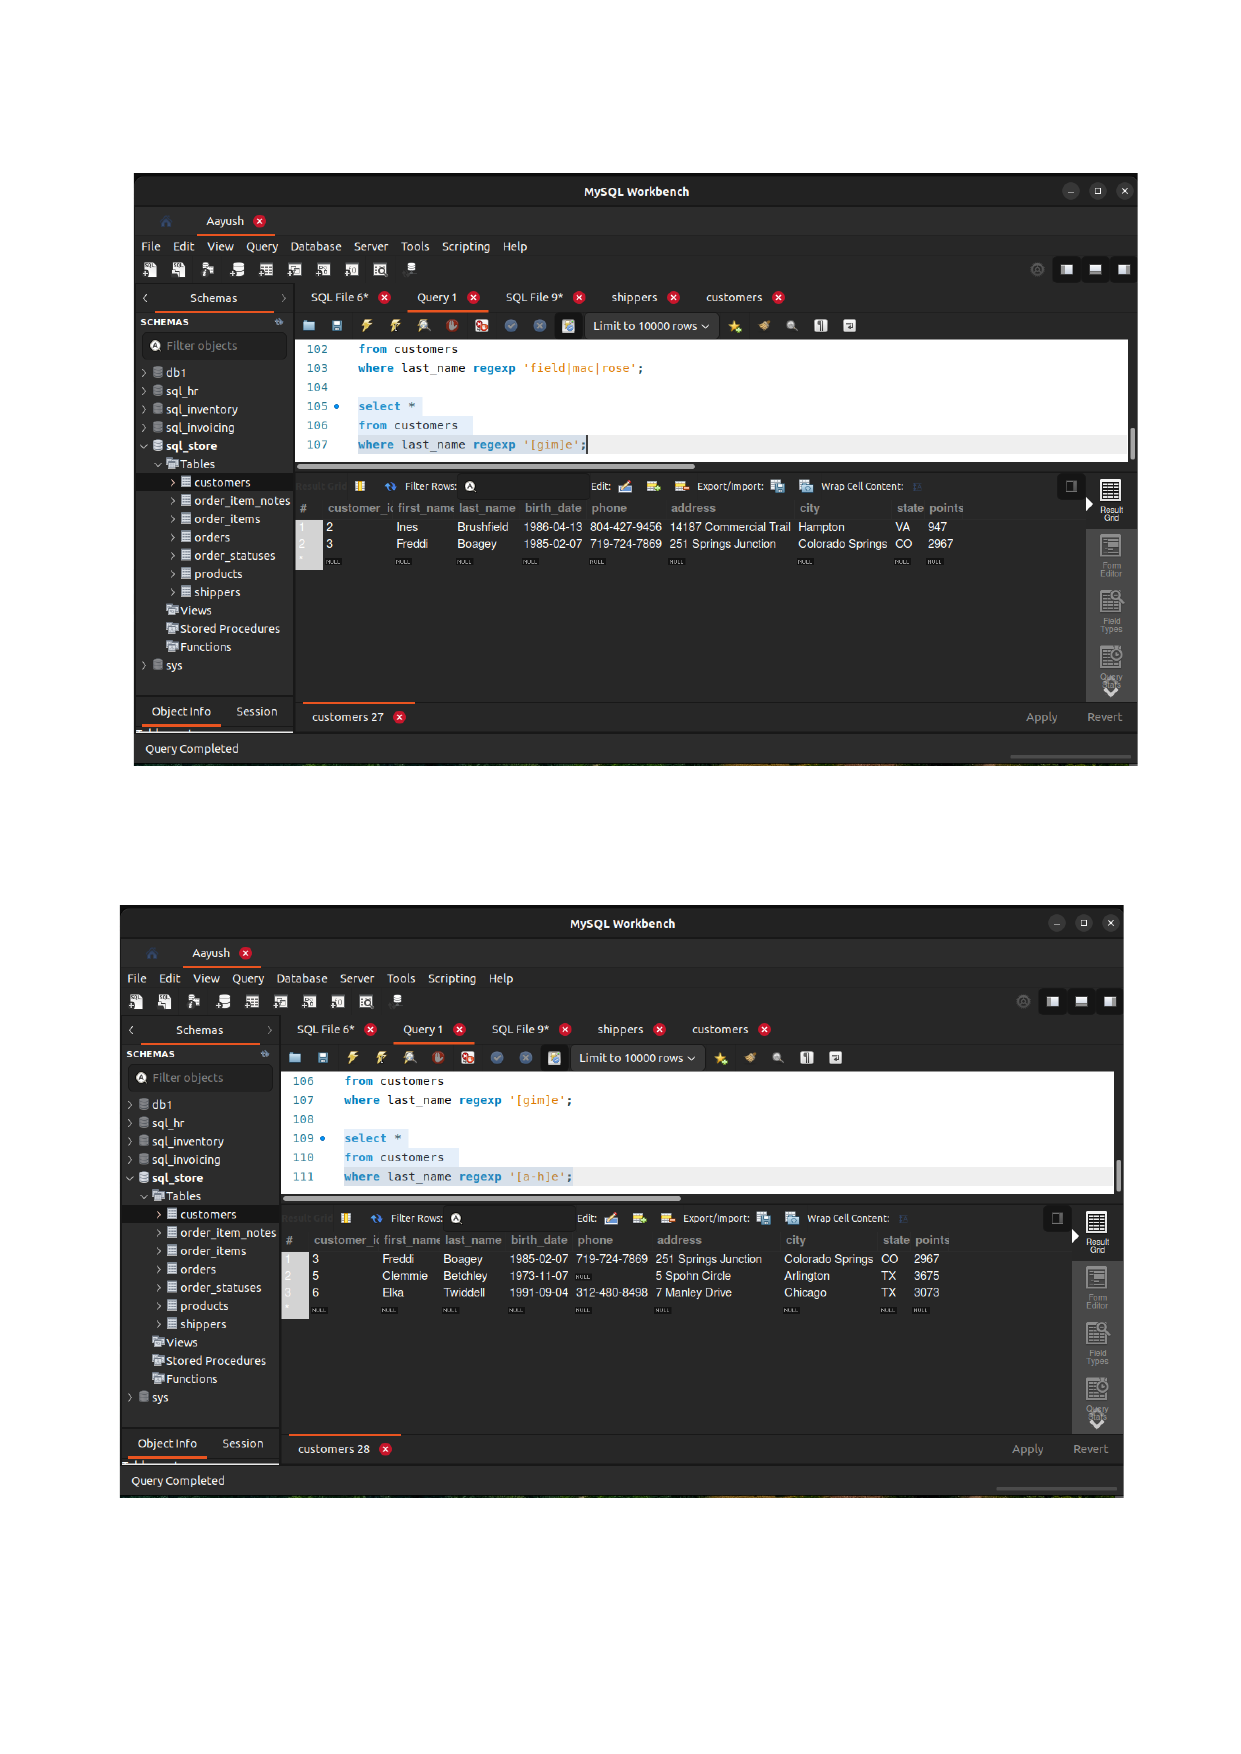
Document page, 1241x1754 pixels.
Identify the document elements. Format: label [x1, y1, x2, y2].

picture [133, 173, 1138, 766]
picture [119, 905, 1124, 1498]
